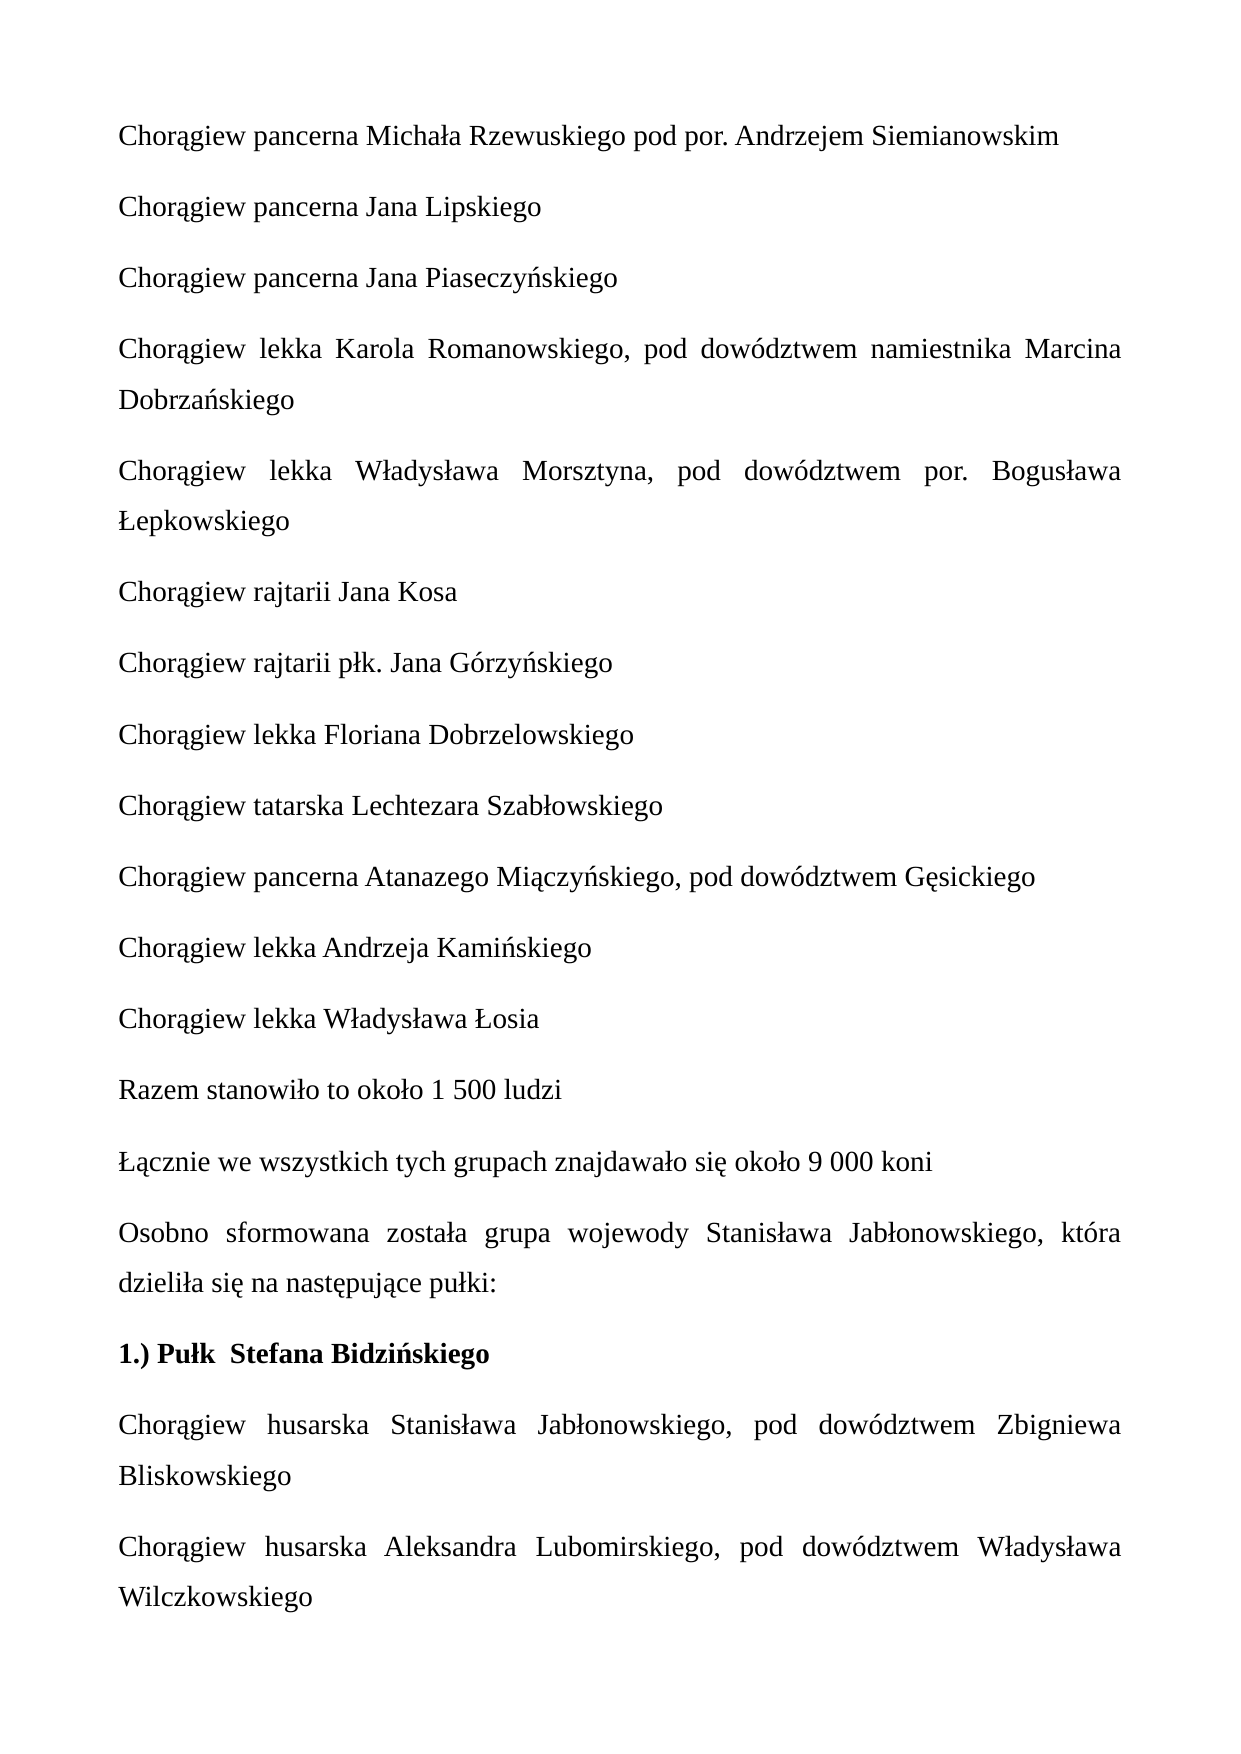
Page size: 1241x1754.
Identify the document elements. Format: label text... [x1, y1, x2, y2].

text Chorągiew lekka Władysława Łosia [118, 1001, 1122, 1035]
text Chorągiew lekka Władysława Morsztyna, pod dowództwem por. Bogusława Łepkowskiego [118, 453, 1122, 537]
text Chorągiew pancerna Atanazego Miączyńskiego, pod dowództwem Gęsickiego [118, 859, 1122, 893]
text Chorągiew husarska Stanisława Jabłonowskiego, pod dowództwem Zbigniewa Bliskowskiego [118, 1407, 1122, 1491]
text Chorągiew pancerna Jana Lipskiego [118, 189, 1122, 223]
text Chorągiew rajtarii płk. Jana Górzyńskiego [118, 646, 1122, 679]
text Chorągiew rajtarii Jana Kosa [118, 574, 1122, 608]
text 1.) Pułk Stefana Bidzińskiego [118, 1336, 1122, 1370]
text Chorągiew lekka Andrzeja Kamińskiego [118, 930, 1122, 964]
text Razem stanowiło to około 1 500 ludzi [118, 1072, 1122, 1106]
text Chorągiew lekka Floriana Dobrzelowskiego [118, 717, 1122, 750]
text Osobno sformowana została grupa wojewody Stanisława Jabłonowskiego, która dzieliła się na następujące pułki: [118, 1215, 1122, 1299]
text Łącznie we wszystkich tych grupach znajdawało się około 9 000 koni [118, 1144, 1122, 1177]
text Chorągiew husarska Aleksandra Lubomirskiego, pod dowództwem Władysława Wilczkowskiego [118, 1529, 1122, 1613]
text Chorągiew pancerna Michała Rzewuskiego pod por. Andrzejem Siemianowskim [118, 118, 1122, 152]
text Chorągiew pancerna Jana Piaseczyńskiego [118, 260, 1122, 294]
text Chorągiew lekka Karola Romanowskiego, pod dowództwem namiestnika Marcina Dobrzańskiego [118, 332, 1122, 415]
text Chorągiew tatarska Lechtezara Szabłowskiego [118, 788, 1122, 821]
